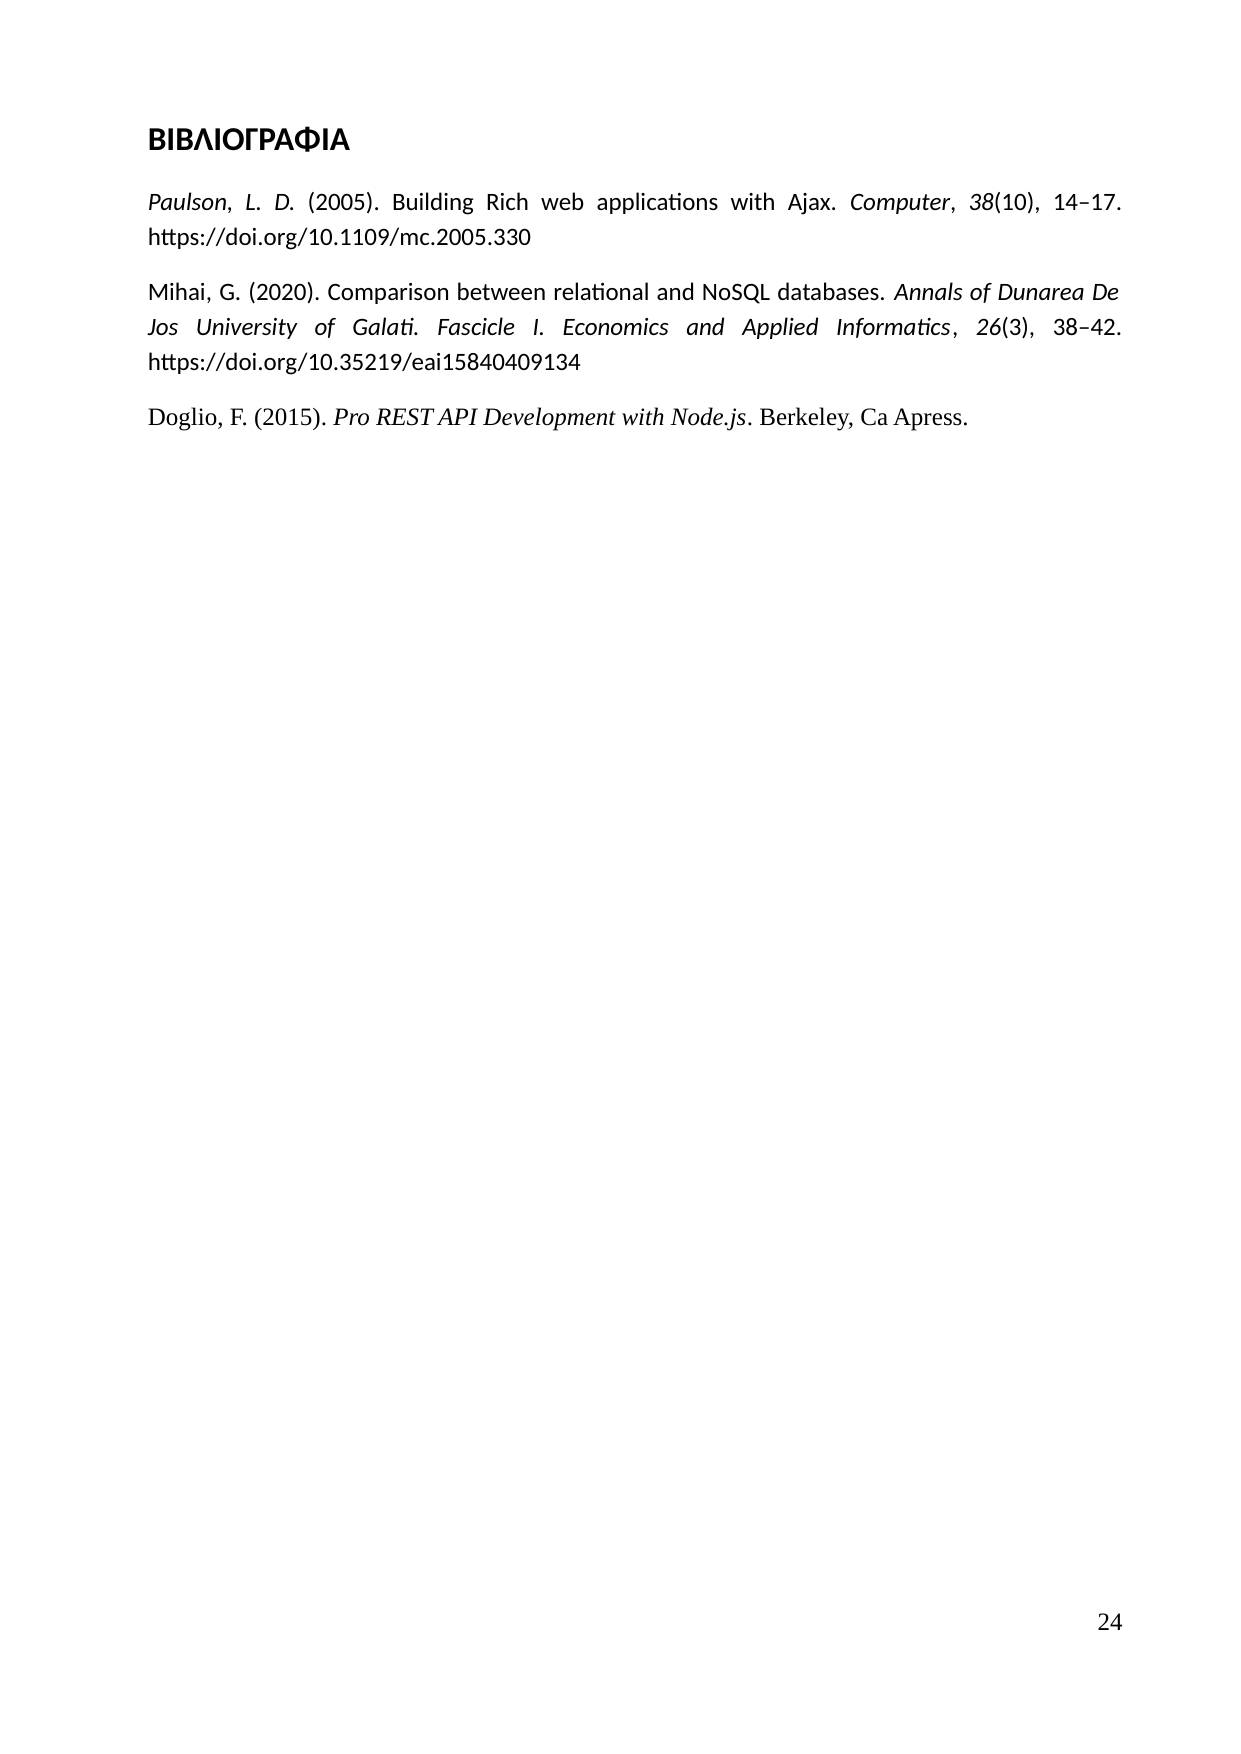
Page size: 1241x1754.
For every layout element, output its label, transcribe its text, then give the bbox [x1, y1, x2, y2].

text Paulson, L. D. (2005). Building Rich web applications with Ajax. Computer, 38(10), 14–17. https://doi.org/10.1109/mc.2005.330 [148, 186, 1122, 251]
text ΒΙΒΛΙΟΓΡΑΦΊΑ [148, 118, 1122, 159]
text Mihai, G. (2020). Comparison between relational and NoSQL databases. Annals of Dunarea De Jos University of Galati. Fascicle I. Economics and Applied Informatics, 26(3), 38–42. https://doi.org/10.35219/eai15840409134 [148, 277, 1122, 377]
text Doglio, F. (2015). Pro REST API Development with Node.js. Berkeley, Ca Apress. [148, 402, 1122, 431]
